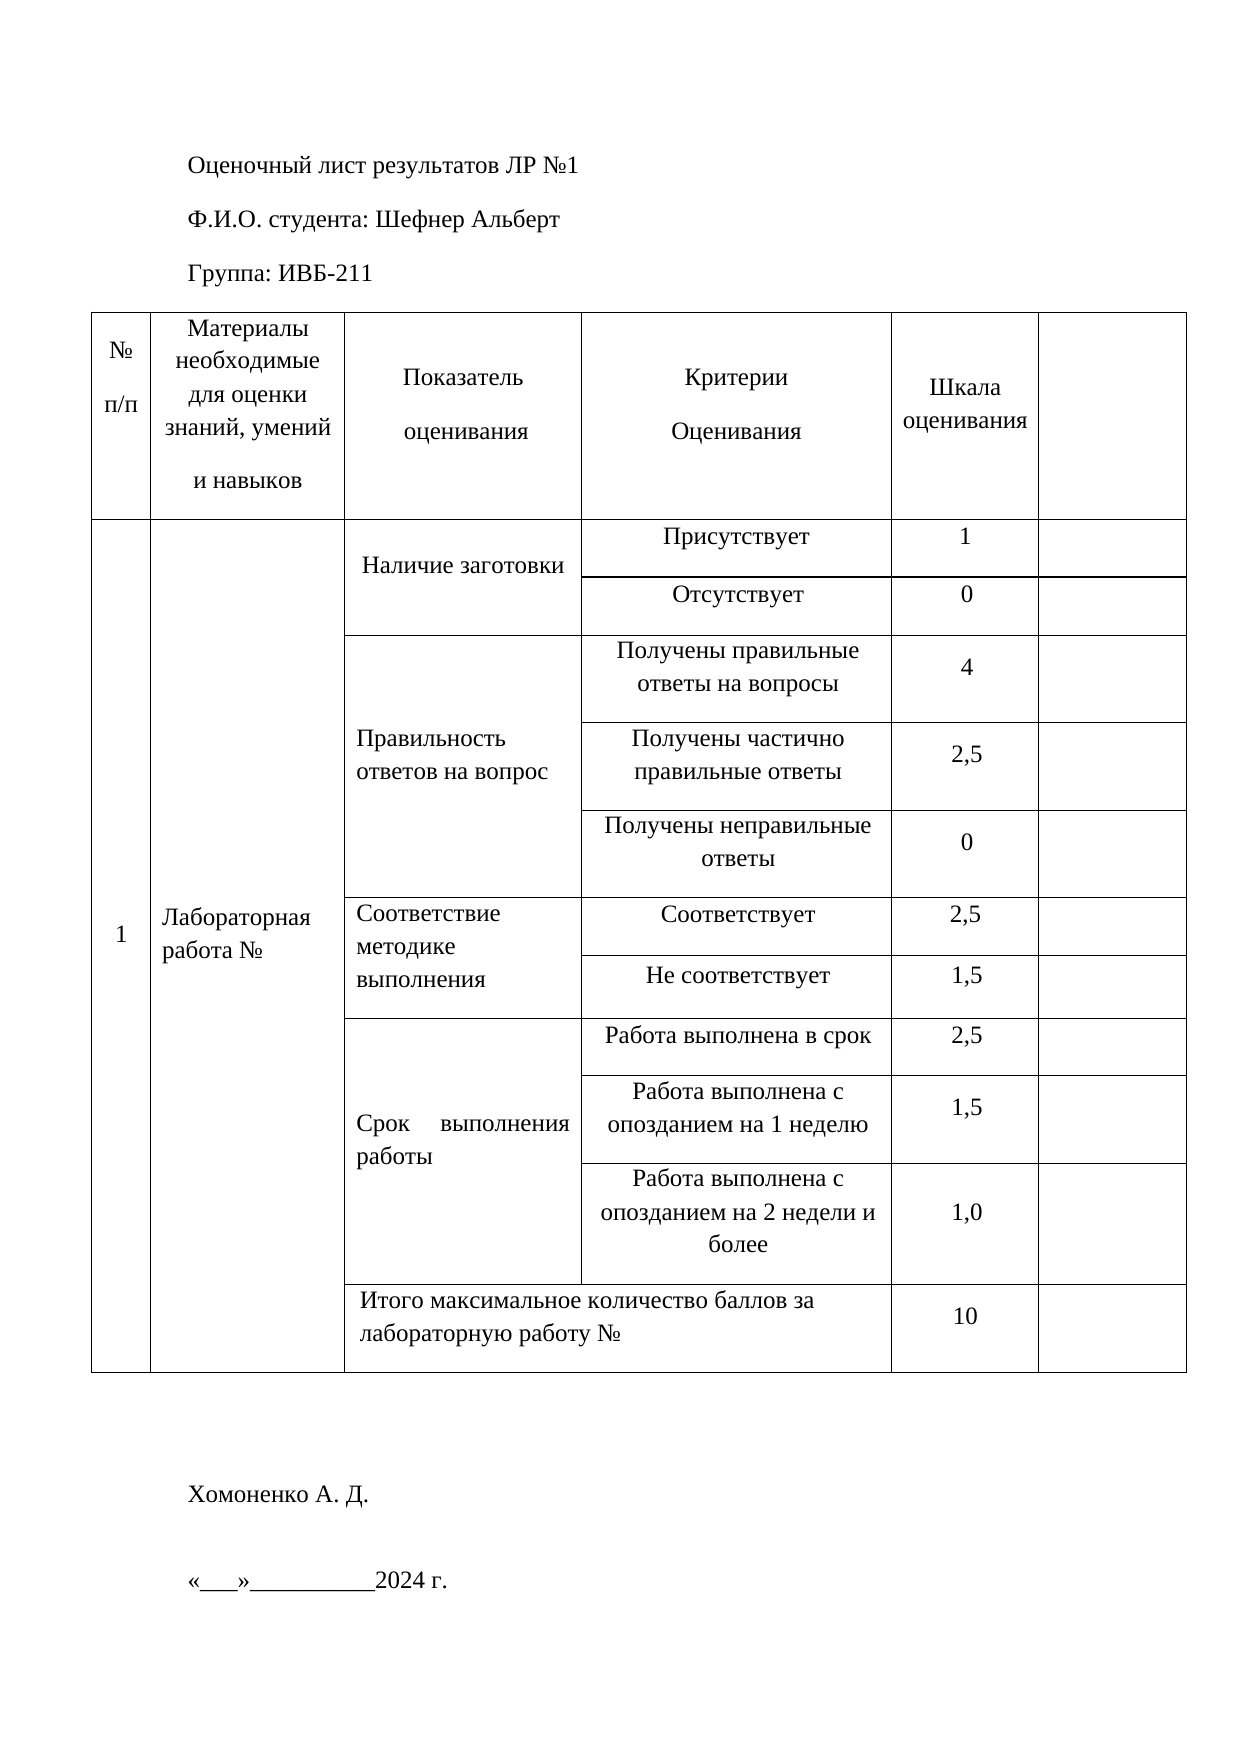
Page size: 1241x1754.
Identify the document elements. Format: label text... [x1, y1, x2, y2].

table_cell Срок выполнения работы [345, 1019, 581, 1283]
table_cell Отсутствует [582, 578, 891, 634]
table_cell 4 [892, 636, 1038, 722]
table_cell Получены правильные ответы на вопросы [582, 636, 891, 722]
table_cell [1039, 1285, 1186, 1372]
table_cell Получены частично правильные ответы [582, 723, 891, 809]
table_cell [1039, 1076, 1186, 1162]
table_header [1039, 313, 1186, 519]
table_cell [1039, 723, 1186, 809]
table_cell [1039, 1019, 1186, 1075]
table_cell Соответствует [582, 898, 891, 954]
table_cell 2,5 [892, 723, 1038, 809]
text «___»__________2024 г. [187, 1533, 1090, 1594]
table_cell Присутствует [582, 520, 891, 576]
table_header Шкала оценивания [892, 313, 1038, 519]
table_cell Работа выполнена в срок [582, 1019, 891, 1075]
table_cell [1039, 956, 1186, 1017]
table_cell 2,5 [892, 898, 1038, 954]
table_cell Не соответствует [582, 956, 891, 1017]
table_cell 1 [892, 520, 1038, 576]
table_cell Соответствие методике выполнения [345, 898, 581, 1017]
table_cell 10 [892, 1285, 1038, 1372]
table_cell 0 [892, 578, 1038, 634]
table_cell Получены неправильные ответы [582, 811, 891, 897]
table_cell Работа выполнена с опозданием на 2 недели и более [582, 1164, 891, 1283]
table_cell Лабораторная работа № [151, 520, 344, 1372]
table_header № п/п [92, 313, 150, 519]
table_cell Работа выполнена с опозданием на 1 неделю [582, 1076, 891, 1162]
table_cell 1,0 [892, 1164, 1038, 1283]
table_cell 1,5 [892, 1076, 1038, 1162]
table_cell Правильность ответов на вопрос [345, 636, 581, 897]
text Хомоненко А. Д. [187, 1479, 1090, 1508]
table_cell 0 [892, 811, 1038, 897]
table_cell [1039, 636, 1186, 722]
table_cell [1039, 811, 1186, 897]
text Группа: ИВБ-211 [187, 258, 1090, 286]
table_header Показатель оценивания [345, 313, 581, 519]
table_header Материалы необходимые для оценки знаний, умений и навыков [151, 313, 344, 519]
table_cell [1039, 898, 1186, 954]
table_cell 2,5 [892, 1019, 1038, 1075]
table_cell Итого максимальное количество баллов за лабораторную работу № [345, 1285, 891, 1372]
table_cell [1039, 1164, 1186, 1283]
table_cell 1 [92, 520, 150, 1372]
table_cell Наличие заготовки [345, 520, 581, 634]
text Ф.И.О. студента: Шефнер Альберт [187, 204, 1090, 233]
table_cell 1,5 [892, 956, 1038, 1017]
table_cell [1039, 520, 1186, 576]
table_header Критерии Оценивания [582, 313, 891, 519]
text Оценочный лист результатов ЛР №1 [187, 150, 1090, 179]
table_cell [1039, 578, 1186, 634]
